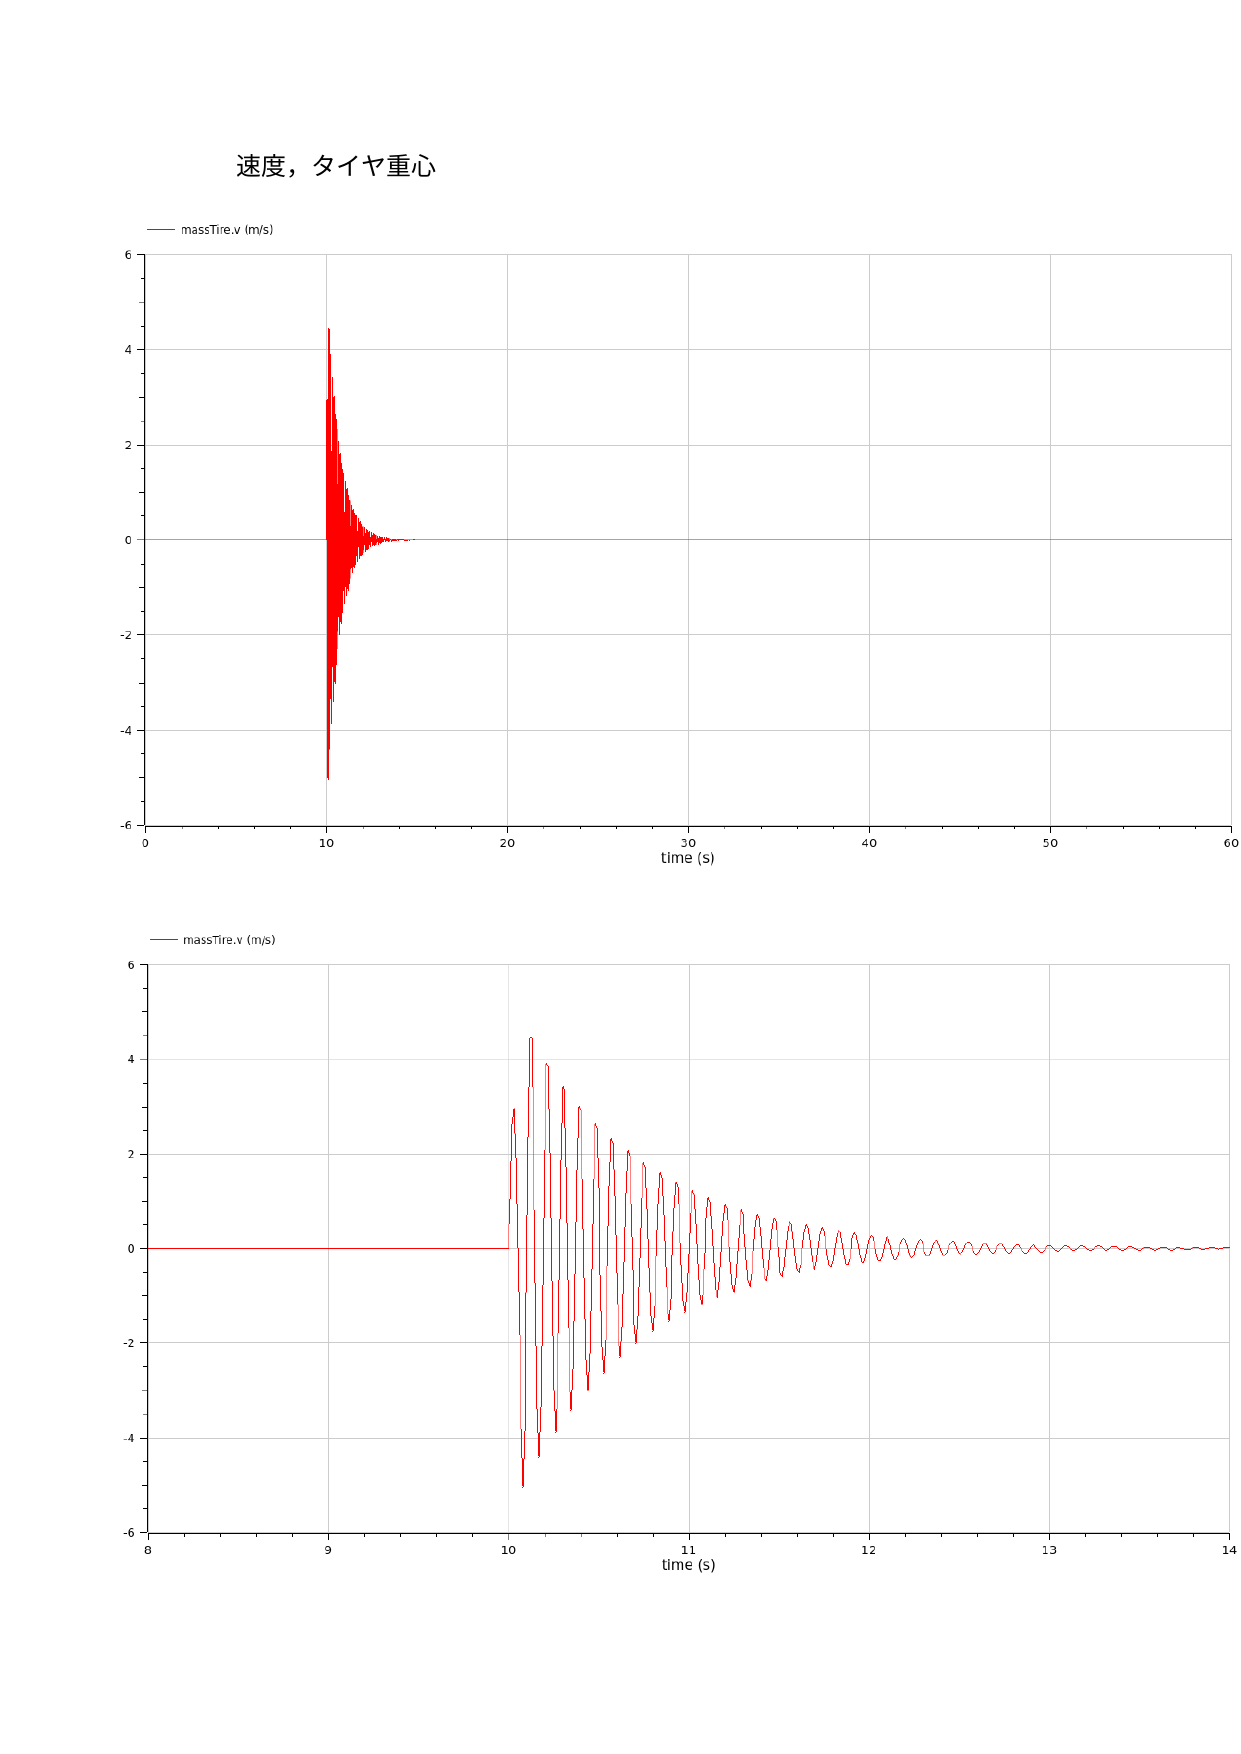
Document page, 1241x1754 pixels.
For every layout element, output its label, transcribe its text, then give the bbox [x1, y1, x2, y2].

picture [118, 925, 1241, 1574]
picture [118, 211, 1241, 868]
text 速度，タイヤ重心 [236, 147, 1122, 183]
